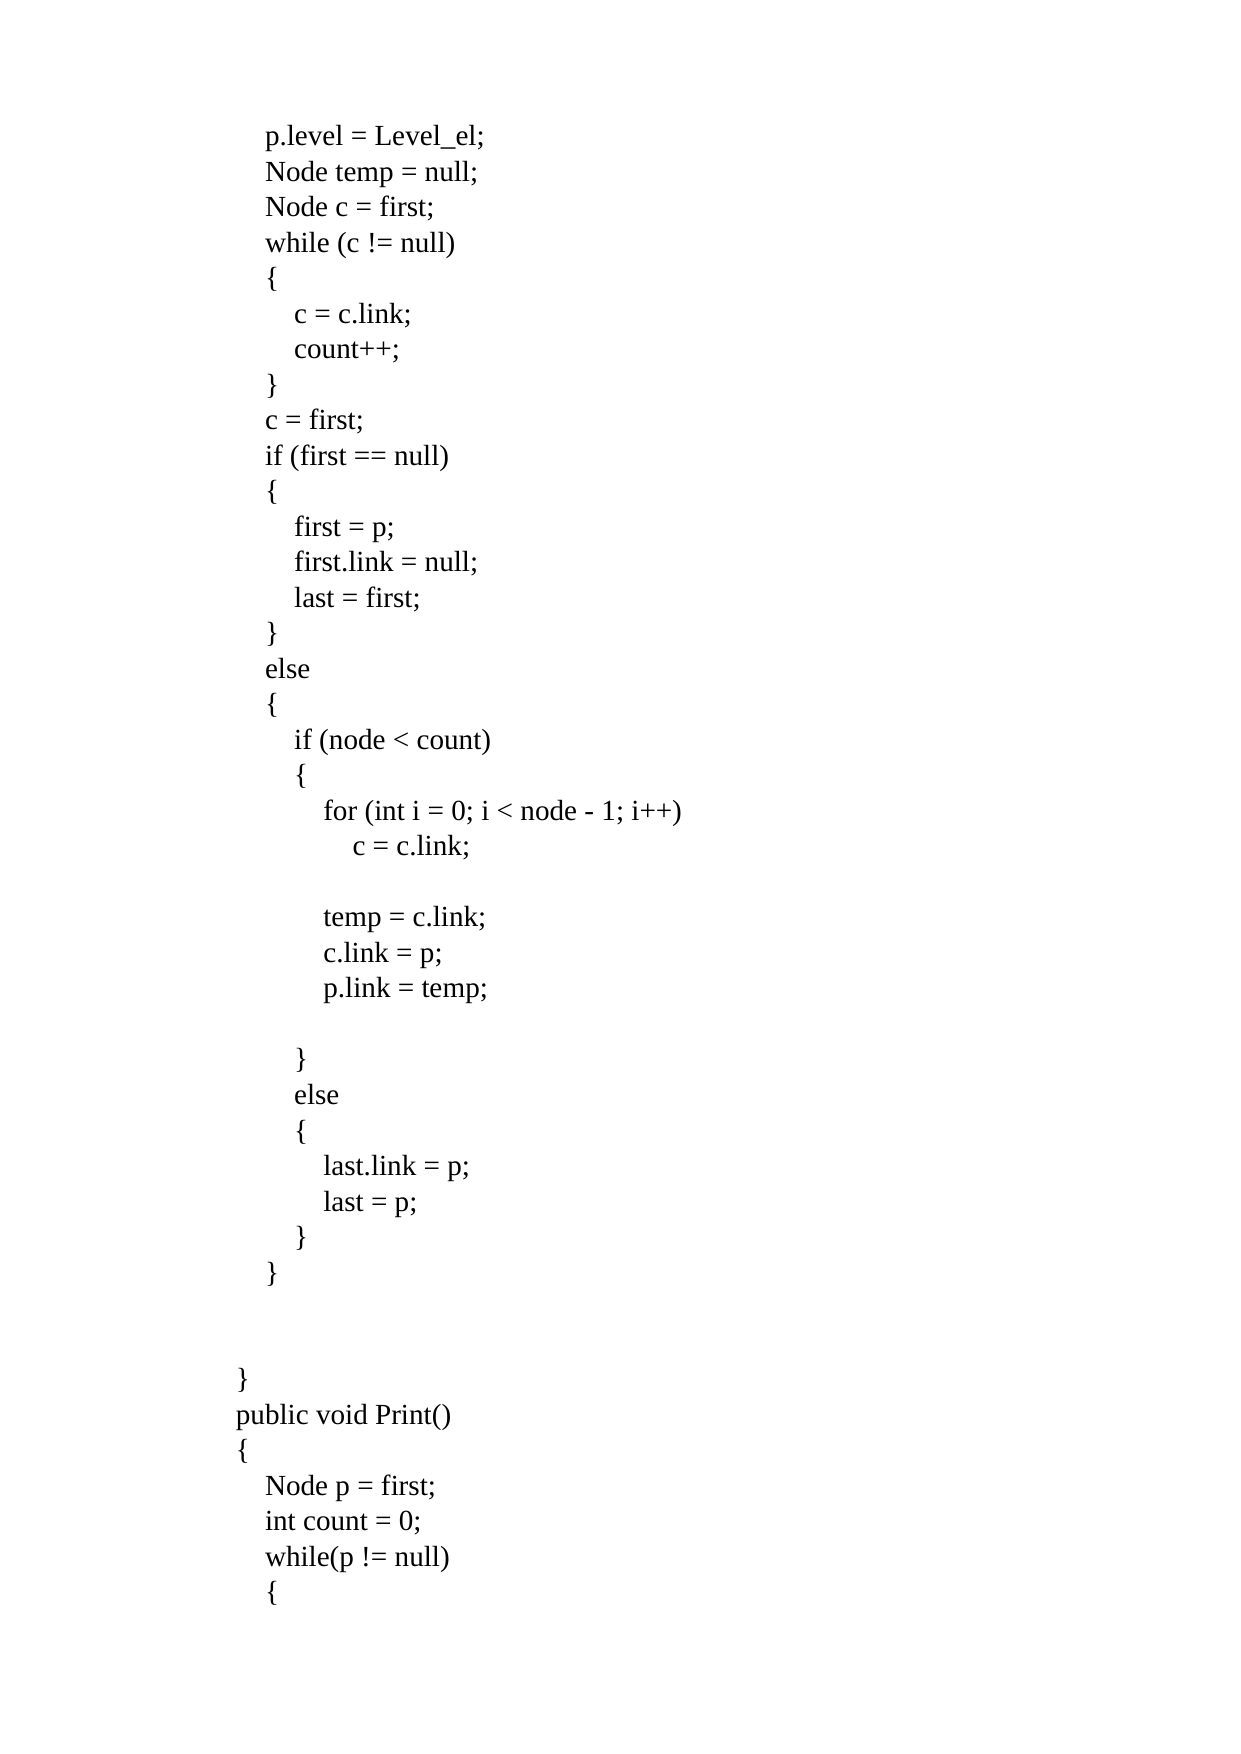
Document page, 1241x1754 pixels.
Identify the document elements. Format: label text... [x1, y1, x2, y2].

text Node c = first; [177, 189, 1152, 223]
text int count = 0; [177, 1503, 1152, 1537]
text else [177, 651, 1152, 684]
text c = c.link; [177, 828, 1152, 862]
text last = p; [177, 1184, 1152, 1217]
text if (first == null) [177, 438, 1152, 471]
text first.link = null; [177, 544, 1152, 578]
text last = first; [177, 580, 1152, 613]
text c.link = p; [177, 935, 1152, 969]
text { [177, 473, 1152, 507]
text c = c.link; [177, 296, 1152, 329]
text temp = c.link; [177, 899, 1152, 933]
text public void Print() [177, 1397, 1152, 1430]
text else [177, 1077, 1152, 1111]
text if (node < count) [177, 722, 1152, 756]
text p.link = temp; [177, 971, 1152, 1004]
text } [177, 367, 1152, 400]
text Node p = first; [177, 1468, 1152, 1501]
text for (int i = 0; i < node - 1; i++) [177, 793, 1152, 827]
text } [177, 1219, 1152, 1253]
text { [177, 686, 1152, 720]
text { [177, 260, 1152, 294]
text c = first; [177, 402, 1152, 436]
text last.link = p; [177, 1148, 1152, 1182]
text { [177, 757, 1152, 791]
text count++; [177, 331, 1152, 365]
text } [177, 1042, 1152, 1075]
text Node temp = null; [177, 154, 1152, 187]
text while(p != null) [177, 1539, 1152, 1572]
text } [177, 1361, 1152, 1395]
text p.level = Level_el; [177, 118, 1152, 152]
text { [177, 1113, 1152, 1146]
text while (c != null) [177, 225, 1152, 258]
text first = p; [177, 509, 1152, 542]
text } [177, 615, 1152, 649]
text { [177, 1574, 1152, 1608]
text { [177, 1432, 1152, 1466]
text } [177, 1255, 1152, 1288]
